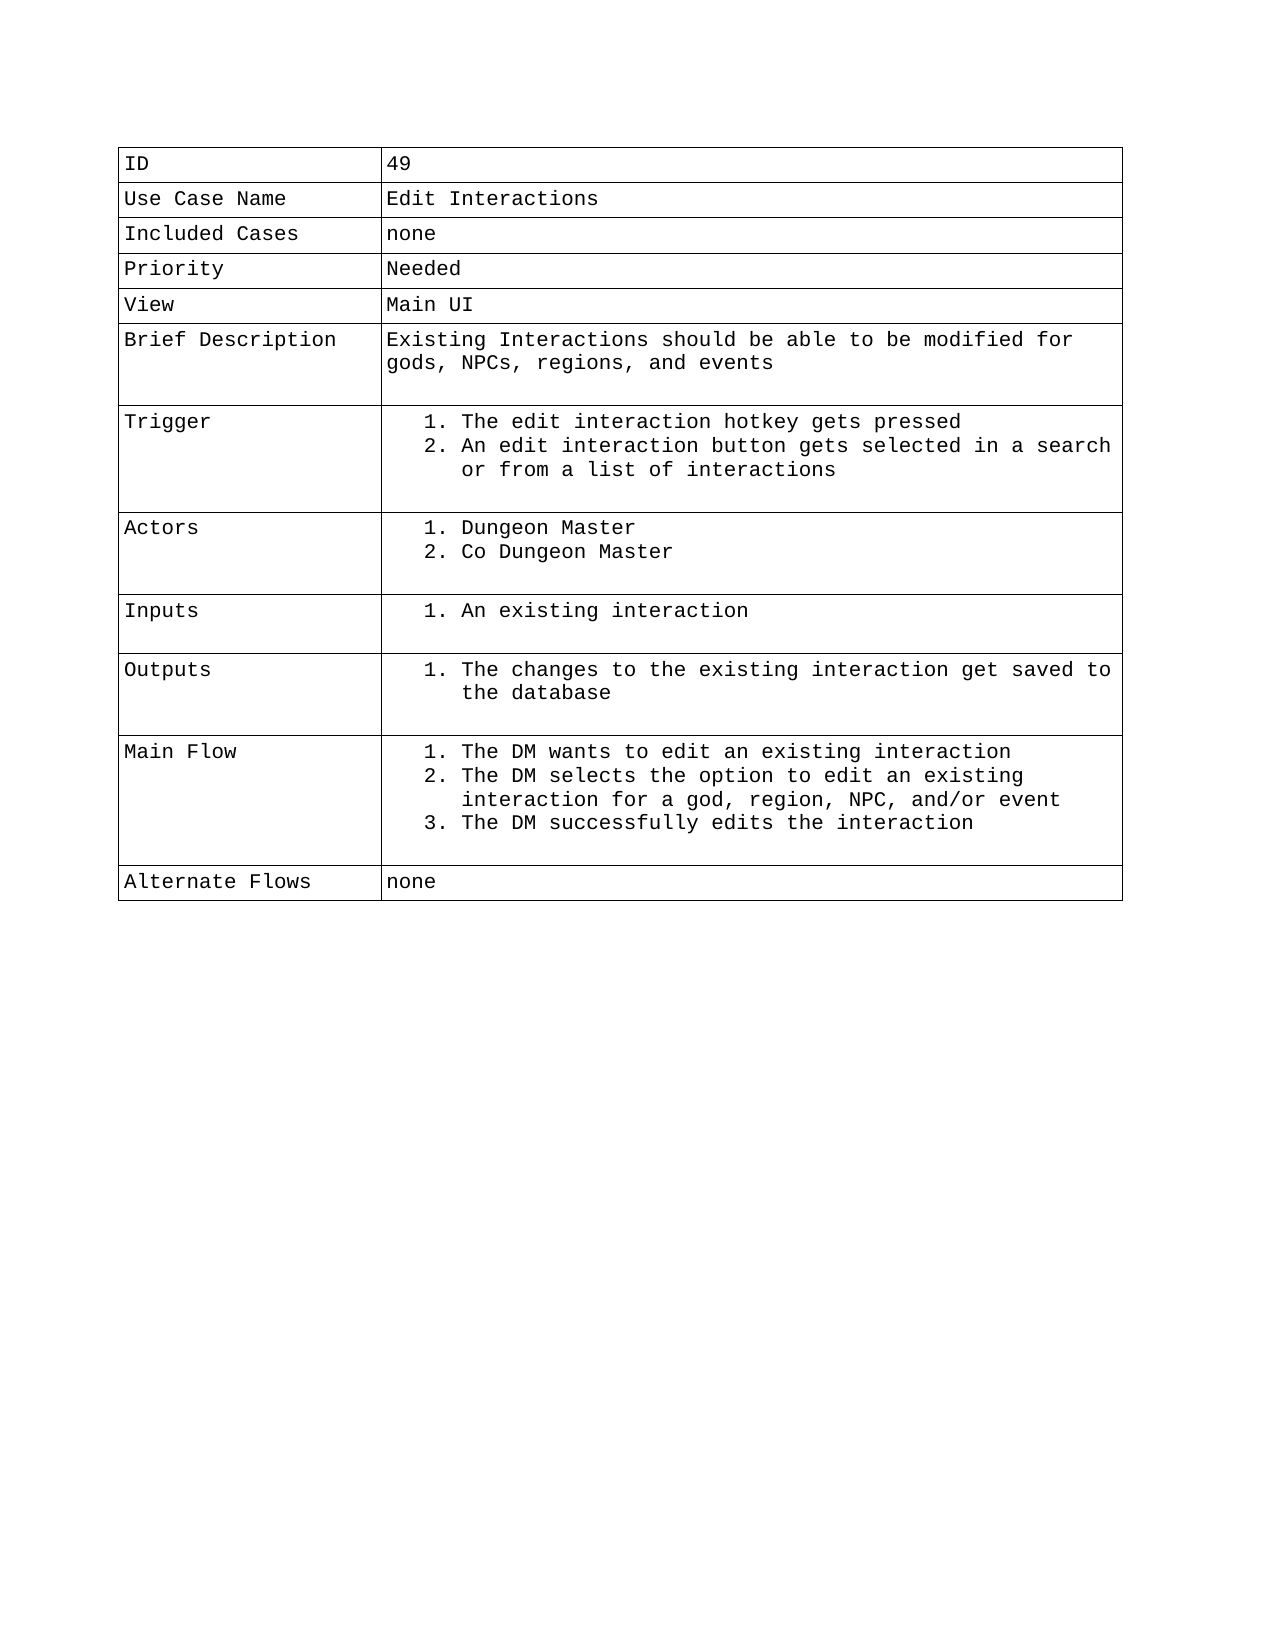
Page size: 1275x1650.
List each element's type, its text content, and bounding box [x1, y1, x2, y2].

table_cell Main Flow [119, 736, 381, 865]
table_cell Brief Description [119, 324, 381, 405]
table_cell Existing Interactions should be able to be modified for gods, NPCs, regions, and events [382, 324, 1122, 405]
table_cell Included Cases [119, 218, 381, 252]
table_header ID [119, 148, 381, 182]
table_cell Priority [119, 254, 381, 288]
table_cell Outputs [119, 654, 381, 735]
table_cell The changes to the existing interaction get saved to the database [382, 654, 1122, 735]
table_cell Alternate Flows [119, 866, 381, 900]
table_cell none [382, 866, 1122, 900]
table_cell none [382, 218, 1122, 252]
table_header 49 [382, 148, 1122, 182]
table_cell Use Case Name [119, 183, 381, 217]
table_cell Inputs [119, 595, 381, 653]
table_cell View [119, 289, 381, 323]
table_cell 1. Dungeon Master 2. Co Dungeon Master [382, 513, 1122, 594]
table_cell Main UI [382, 289, 1122, 323]
table_cell Actors [119, 513, 381, 594]
table_cell An existing interaction [382, 595, 1122, 653]
table_cell 1. The DM wants to edit an existing interaction 2. The DM selects the option to edit an existing interaction for a god, region, NPC, and/or event 3. The DM successfully edits the interaction [382, 736, 1122, 865]
table_cell Needed [382, 254, 1122, 288]
table_cell Trigger [119, 406, 381, 512]
table_cell Edit Interactions [382, 183, 1122, 217]
table_cell 1. The edit interaction hotkey gets pressed 2. An edit interaction button gets selected in a search or from a list of interactions [382, 406, 1122, 512]
